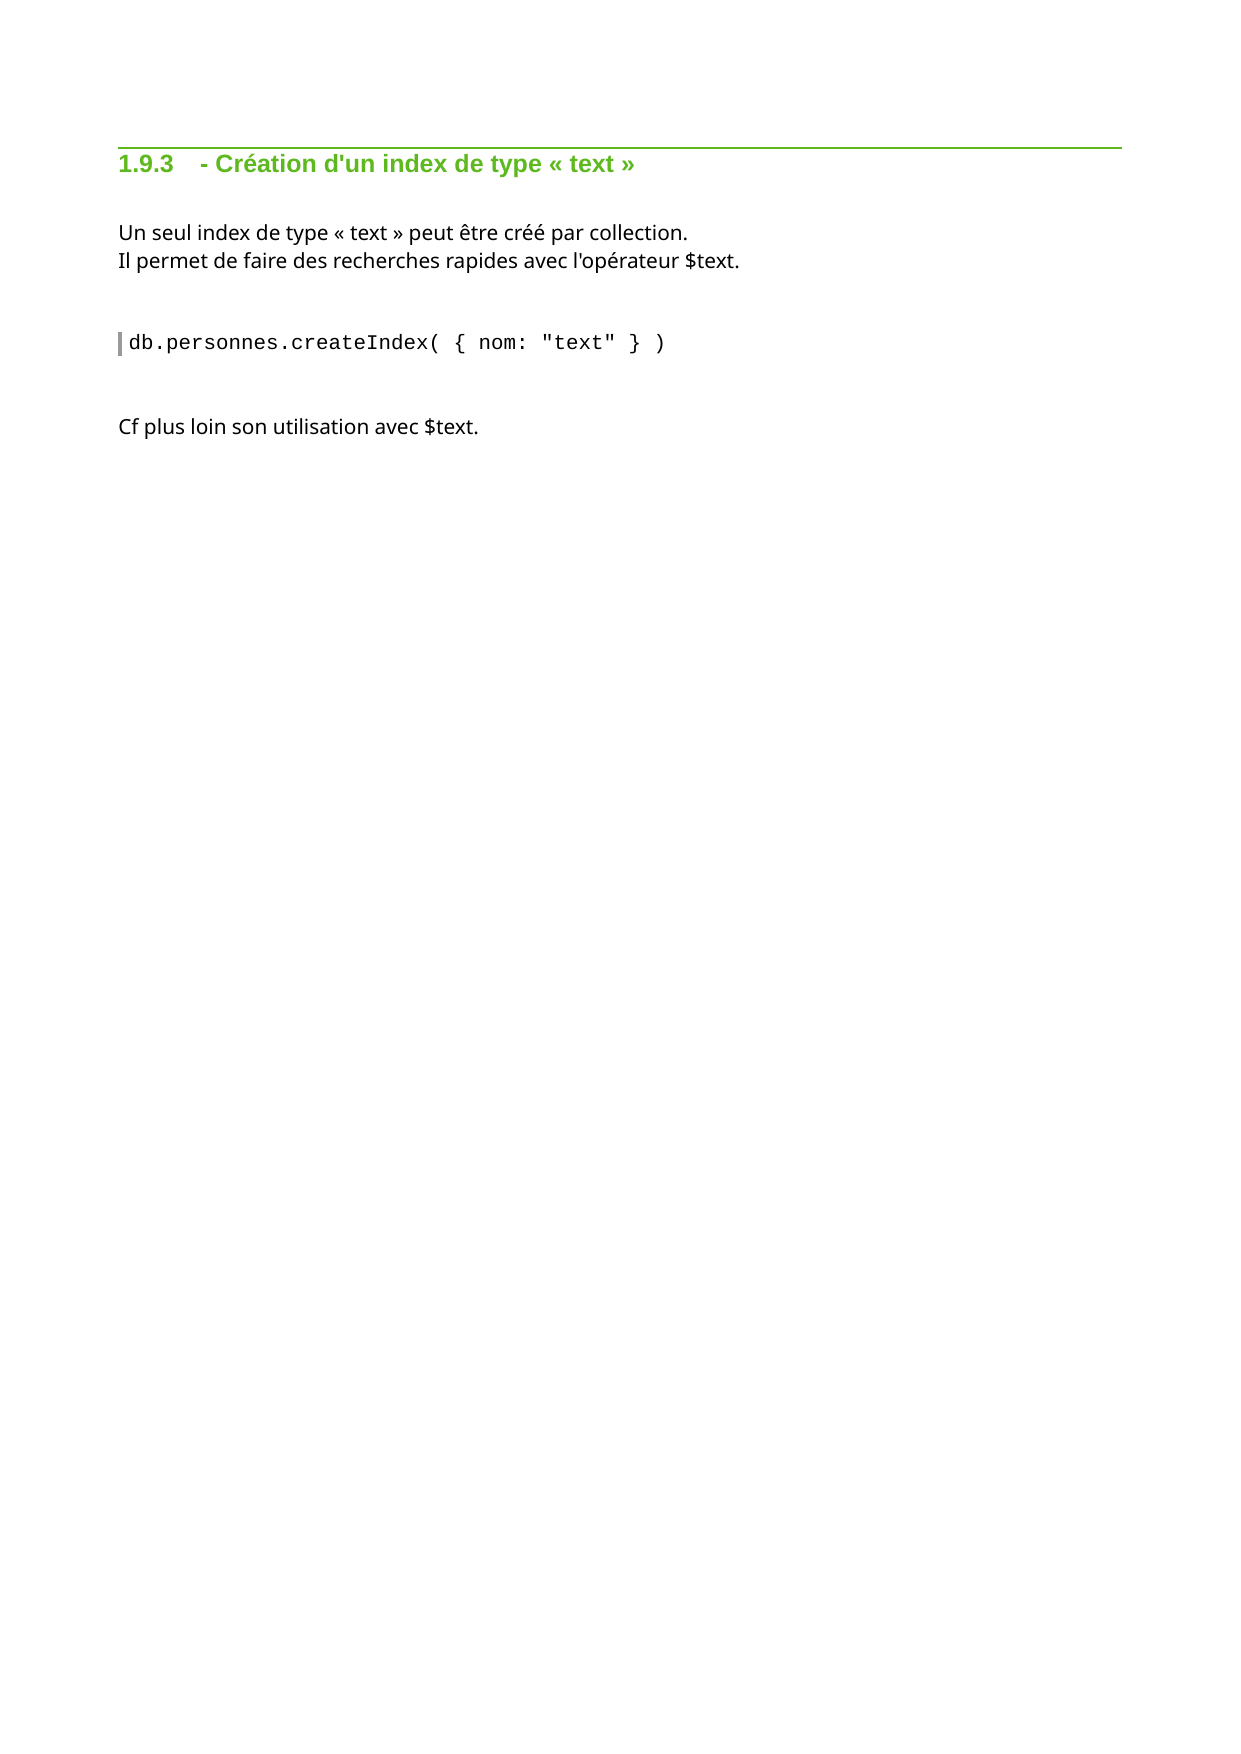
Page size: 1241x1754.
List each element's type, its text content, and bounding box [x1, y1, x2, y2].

text Un seul index de type « text » peut être créé par collection. [118, 218, 1122, 247]
text Cf plus loin son utilisation avec $text. [118, 412, 1122, 441]
subtitle - Création d'un index de type « text » [118, 149, 1122, 177]
text db.personnes.createIndex( { nom: "text" } ) [122, 332, 1122, 356]
text Il permet de faire des recherches rapides avec l'opérateur $text. [118, 247, 1122, 275]
